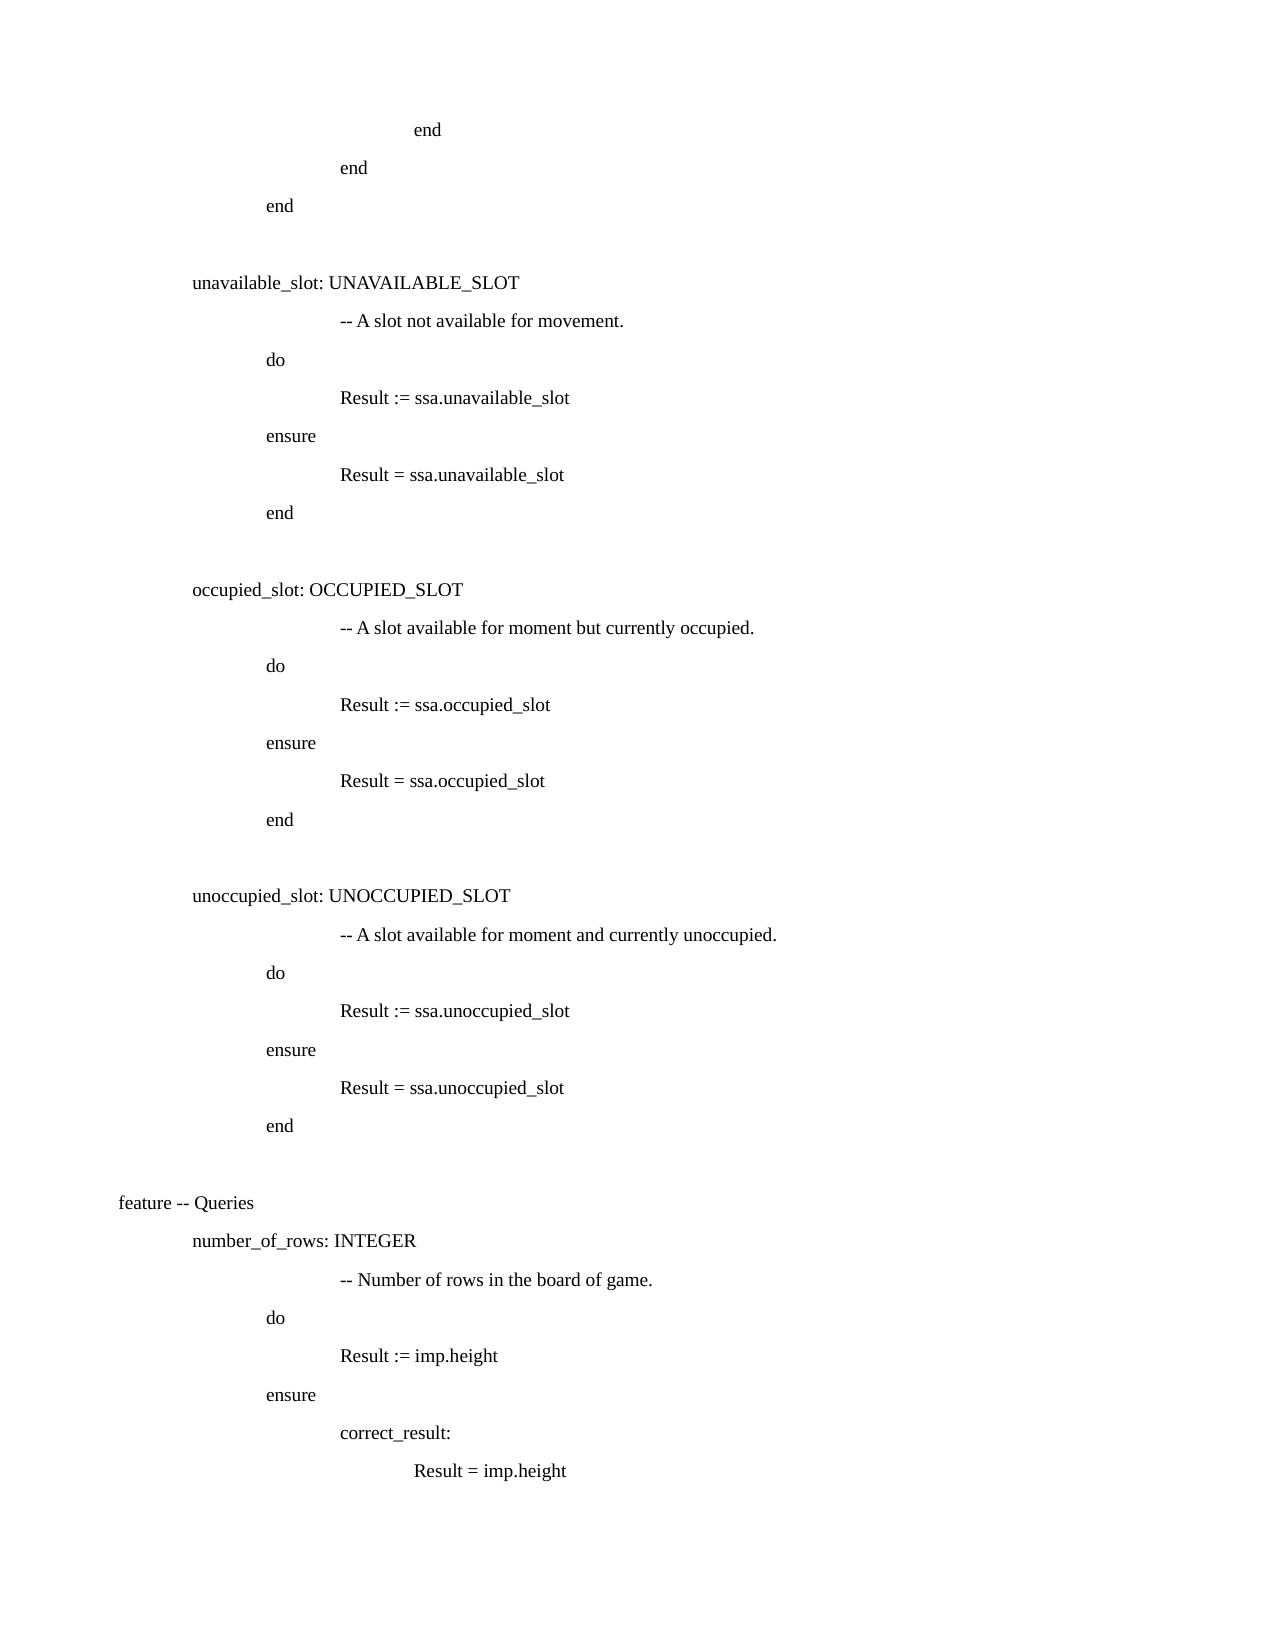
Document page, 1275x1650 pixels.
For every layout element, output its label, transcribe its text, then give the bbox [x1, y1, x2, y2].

text do [118, 1306, 1157, 1345]
text end [118, 808, 1157, 846]
text Result := ssa.occupied_slot [118, 693, 1157, 731]
text number_of_rows: INTEGER [118, 1230, 1157, 1268]
text correct_result: [118, 1421, 1157, 1460]
text ensure [118, 1038, 1157, 1076]
text Result := ssa.unoccupied_slot [118, 1000, 1157, 1038]
text end [118, 195, 1157, 233]
text Result = ssa.unavailable_slot [118, 463, 1157, 501]
text ensure [118, 1383, 1157, 1421]
text do [118, 655, 1157, 693]
text unoccupied_slot: UNOCCUPIED_SLOT [118, 885, 1157, 923]
text feature -- Queries [118, 1191, 1157, 1230]
text Result = ssa.occupied_slot [118, 770, 1157, 808]
text -- A slot available for moment but currently occupied. [118, 616, 1157, 655]
text ensure [118, 731, 1157, 770]
text -- A slot available for moment and currently unoccupied. [118, 923, 1157, 961]
text do [118, 348, 1157, 386]
text end [118, 118, 1157, 156]
text -- A slot not available for movement. [118, 310, 1157, 348]
text -- Number of rows in the board of game. [118, 1268, 1157, 1306]
text Result = ssa.unoccupied_slot [118, 1076, 1157, 1115]
text ensure [118, 425, 1157, 463]
text end [118, 1115, 1157, 1153]
text occupied_slot: OCCUPIED_SLOT [118, 578, 1157, 616]
text end [118, 156, 1157, 195]
text Result = imp.height [118, 1460, 1157, 1498]
text Result := imp.height [118, 1345, 1157, 1383]
text Result := ssa.unavailable_slot [118, 386, 1157, 425]
text unavailable_slot: UNAVAILABLE_SLOT [118, 271, 1157, 310]
text end [118, 501, 1157, 540]
text do [118, 961, 1157, 1000]
